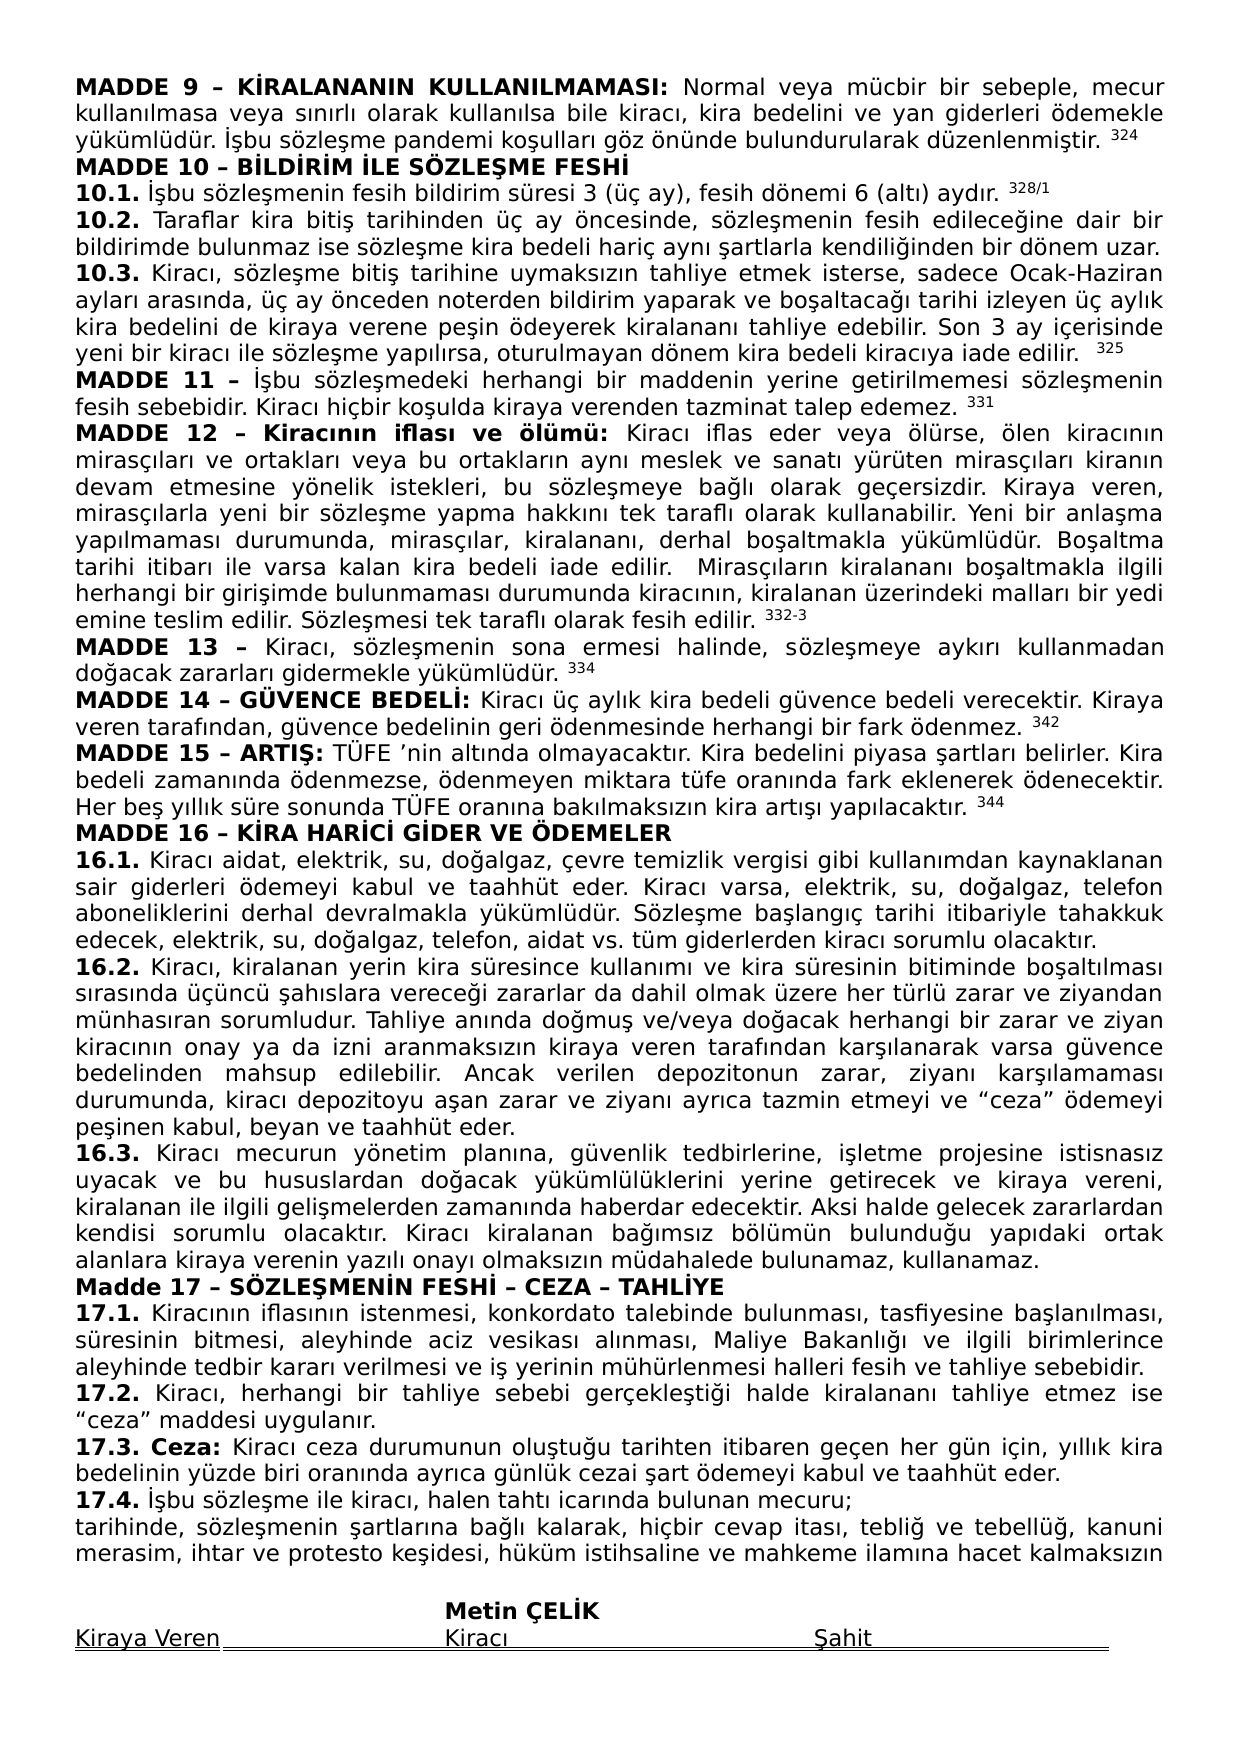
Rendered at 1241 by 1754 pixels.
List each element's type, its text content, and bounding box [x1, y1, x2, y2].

text 16.3. Kiracı mecurun yönetim planına, güvenlik tedbirlerine, işletme projesine istisnasız uyacak ve bu hususlardan doğacak yükümlülüklerini yerine getirecek ve kiraya vereni, kiralanan ile ilgili gelişmelerden zamanında haberdar edecektir. Aksi halde gelecek zararlardan kendisi sorumlu olacaktır. Kiracı kiralanan bağımsız bölümün bulunduğu yapıdaki ortak alanlara kiraya verenin yazılı onayı olmaksızın müdahalede bulunamaz, kullanamaz. [75, 1140, 1165, 1274]
text MADDE 12 – Kiracının iflası ve ölümü: Kiracı iflas eder veya ölürse, ölen kiracının mirasçıları ve ortakları veya bu ortakların aynı meslek ve sanatı yürüten mirasçıları kiranın devam etmesine yönelik istekleri, bu sözleşmeye bağlı olarak geçersizdir. Kiraya veren, mirasçılarla yeni bir sözleşme yapma hakkını tek taraflı olarak kullanabilir. Yeni bir anlaşma yapılmaması durumunda, mirasçılar, kiralananı, derhal boşaltmakla yükümlüdür. Boşaltma tarihi itibarı ile varsa kalan kira bedeli iade edilir. Mirasçıların kiralananı boşaltmakla ilgili herhangi bir girişimde bulunmaması durumunda kiracının, kiralanan üzerindeki malları bir yedi emine teslim edilir. Sözleşmesi tek taraflı olarak fesih edilir. 332-3 [75, 420, 1165, 634]
text MADDE 14 – GÜVENCE BEDELİ: Kiracı üç aylık kira bedeli güvence bedeli verecektir. Kiraya veren tarafından, güvence bedelinin geri ödenmesinde herhangi bir fark ödenmez. 342 [75, 687, 1165, 740]
text tarihinde, sözleşmenin şartlarına bağlı kalarak, hiçbir cevap itası, tebliğ ve tebellüğ, kanuni merasim, ihtar ve protesto keşidesi, hüküm istihsaline ve mahkeme ilamına hacet kalmaksızın [75, 1514, 1165, 1567]
text MADDE 11 – İşbu sözleşmedeki herhangi bir maddenin yerine getirilmemesi sözleşmenin fesih sebebidir. Kiracı hiçbir koşulda kiraya verenden tazminat talep edemez. 331 [75, 367, 1165, 420]
text 16.1. Kiracı aidat, elektrik, su, doğalgaz, çevre temizlik vergisi gibi kullanımdan kaynaklanan sair giderleri ödemeyi kabul ve taahhüt eder. Kiracı varsa, elektrik, su, doğalgaz, telefon aboneliklerini derhal devralmakla yükümlüdür. Sözleşme başlangıç tarihi itibariyle tahakkuk edecek, elektrik, su, doğalgaz, telefon, aidat vs. tüm giderlerden kiracı sorumlu olacaktır. [75, 847, 1165, 954]
text MADDE 13 – Kiracı, sözleşmenin sona ermesi halinde, sözleşmeye aykırı kullanmadan doğacak zararları gidermekle yükümlüdür. 334 [75, 634, 1165, 687]
text 10.3. Kiracı, sözleşme bitiş tarihine uymaksızın tahliye etmek isterse, sadece Ocak-Haziran ayları arasında, üç ay önceden noterden bildirim yaparak ve boşaltacağı tarihi izleyen üç aylık kira bedelini de kiraya verene peşin ödeyerek kiralananı tahliye edebilir. Son 3 ay içerisinde yeni bir kiracı ile sözleşme yapılırsa, oturulmayan dönem kira bedeli kiracıya iade edilir. 325 [75, 260, 1165, 367]
text MADDE 10 – BİLDİRİM İLE SÖZLEŞME FESHİ [75, 154, 1165, 180]
text 10.2. Taraflar kira bitiş tarihinden üç ay öncesinde, sözleşmenin fesih edileceğine dair bir bildirimde bulunmaz ise sözleşme kira bedeli hariç aynı şartlarla kendiliğinden bir dönem uzar. [75, 207, 1165, 260]
text MADDE 9 – KİRALANANIN KULLANILMAMASI: Normal veya mücbir bir sebeple, mecur kullanılmasa veya sınırlı olarak kullanılsa bile kiracı, kira bedelini ve yan giderleri ödemekle yükümlüdür. İşbu sözleşme pandemi koşulları göz önünde bulundurularak düzenlenmiştir. 324 [75, 74, 1165, 154]
text 17.2. Kiracı, herhangi bir tahliye sebebi gerçekleştiği halde kiralananı tahliye etmez ise “ceza” maddesi uygulanır. [75, 1380, 1165, 1434]
text MADDE 16 – KİRA HARİCİ GİDER VE ÖDEMELER [75, 820, 1165, 847]
text Madde 17 – SÖZLEŞMENİN FESHİ – CEZA – TAHLİYE [75, 1274, 1165, 1300]
text 10.1. İşbu sözleşmenin fesih bildirim süresi 3 (üç ay), fesih dönemi 6 (altı) aydır. 328/1 [75, 180, 1165, 207]
text 17.4. İşbu sözleşme ile kiracı, halen tahtı icarında bulunan mecuru; [75, 1487, 1165, 1514]
text 17.1. Kiracının iflasının istenmesi, konkordato talebinde bulunması, tasfiyesine başlanılması, süresinin bitmesi, aleyhinde aciz vesikası alınması, Maliye Bakanlığı ve ilgili birimlerince aleyhinde tedbir kararı verilmesi ve iş yerinin mühürlenmesi halleri fesih ve tahliye sebebidir. [75, 1300, 1165, 1380]
text 17.3. Ceza: Kiracı ceza durumunun oluştuğu tarihten itibaren geçen her gün için, yıllık kira bedelinin yüzde biri oranında ayrıca günlük cezai şart ödemeyi kabul ve taahhüt eder. [75, 1434, 1165, 1487]
text MADDE 15 – ARTIŞ: TÜFE ’nin altında olmayacaktır. Kira bedelini piyasa şartları belirler. Kira bedeli zamanında ödenmezse, ödenmeyen miktara tüfe oranında fark eklenerek ödenecektir. Her beş yıllık süre sonunda TÜFE oranına bakılmaksızın kira artışı yapılacaktır. 344 [75, 740, 1165, 820]
text 16.2. Kiracı, kiralanan yerin kira süresince kullanımı ve kira süresinin bitiminde boşaltılması sırasında üçüncü şahıslara vereceği zararlar da dahil olmak üzere her türlü zarar ve ziyandan münhasıran sorumludur. Tahliye anında doğmuş ve/veya doğacak herhangi bir zarar ve ziyan kiracının onay ya da izni aranmaksızın kiraya veren tarafından karşılanarak varsa güvence bedelinden mahsup edilebilir. Ancak verilen depozitonun zarar, ziyanı karşılamaması durumunda, kiracı depozitoyu aşan zarar ve ziyanı ayrıca tazmin etmeyi ve “ceza” ödemeyi peşinen kabul, beyan ve taahhüt eder. [75, 954, 1165, 1140]
